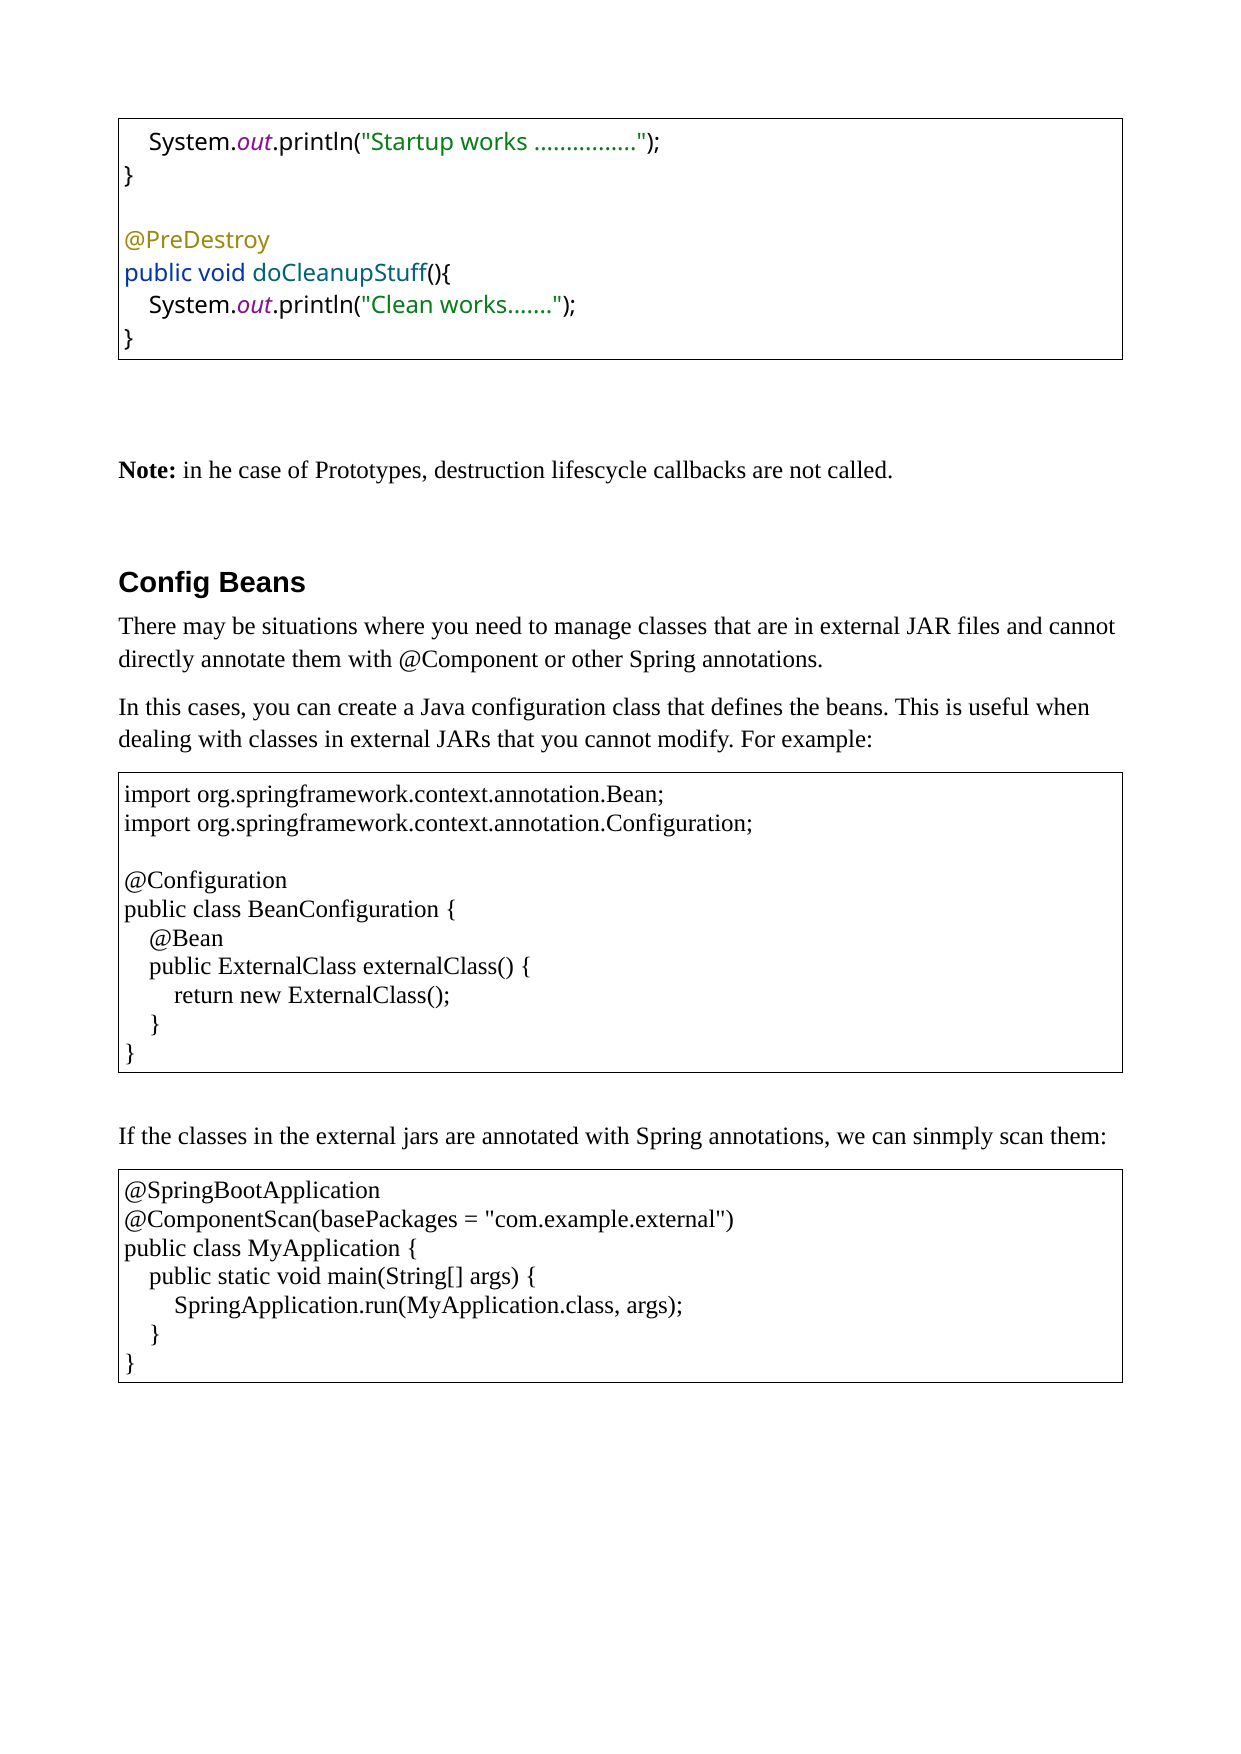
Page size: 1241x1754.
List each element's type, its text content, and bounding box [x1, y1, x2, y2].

table_header System.out.println("Startup works ................"); } @PreDestroy public void doCleanupStuff(){ System.out.println("Clean works......."); } [119, 119, 1122, 359]
text Note: in he case of Prototypes, destruction lifescycle callbacks are not called. [118, 455, 1122, 484]
text If the classes in the external jars are annotated with Spring annotations, we can sinmply scan them: [118, 1121, 1122, 1149]
subtitle Config Beans [118, 565, 1122, 598]
text There may be situations where you need to manage classes that are in external JAR files and cannot directly annotate them with @Component or other Spring annotations. [118, 611, 1122, 673]
table_header @SpringBootApplication @ComponentScan(basePackages = "com.example.external") public class MyApplication { public static void main(String[] args) { SpringApplication.run(MyApplication.class, args); } } [119, 1170, 1122, 1382]
text In this cases, you can create a Java configuration class that defines the beans. This is useful when dealing with classes in external JARs that you cannot modify. For example: [118, 692, 1122, 753]
table_header import org.springframework.context.annotation.Bean; import org.springframework.context.annotation.Configuration; @Configuration public class BeanConfiguration { @Bean public ExternalClass externalClass() { return new ExternalClass(); } } [119, 773, 1122, 1072]
